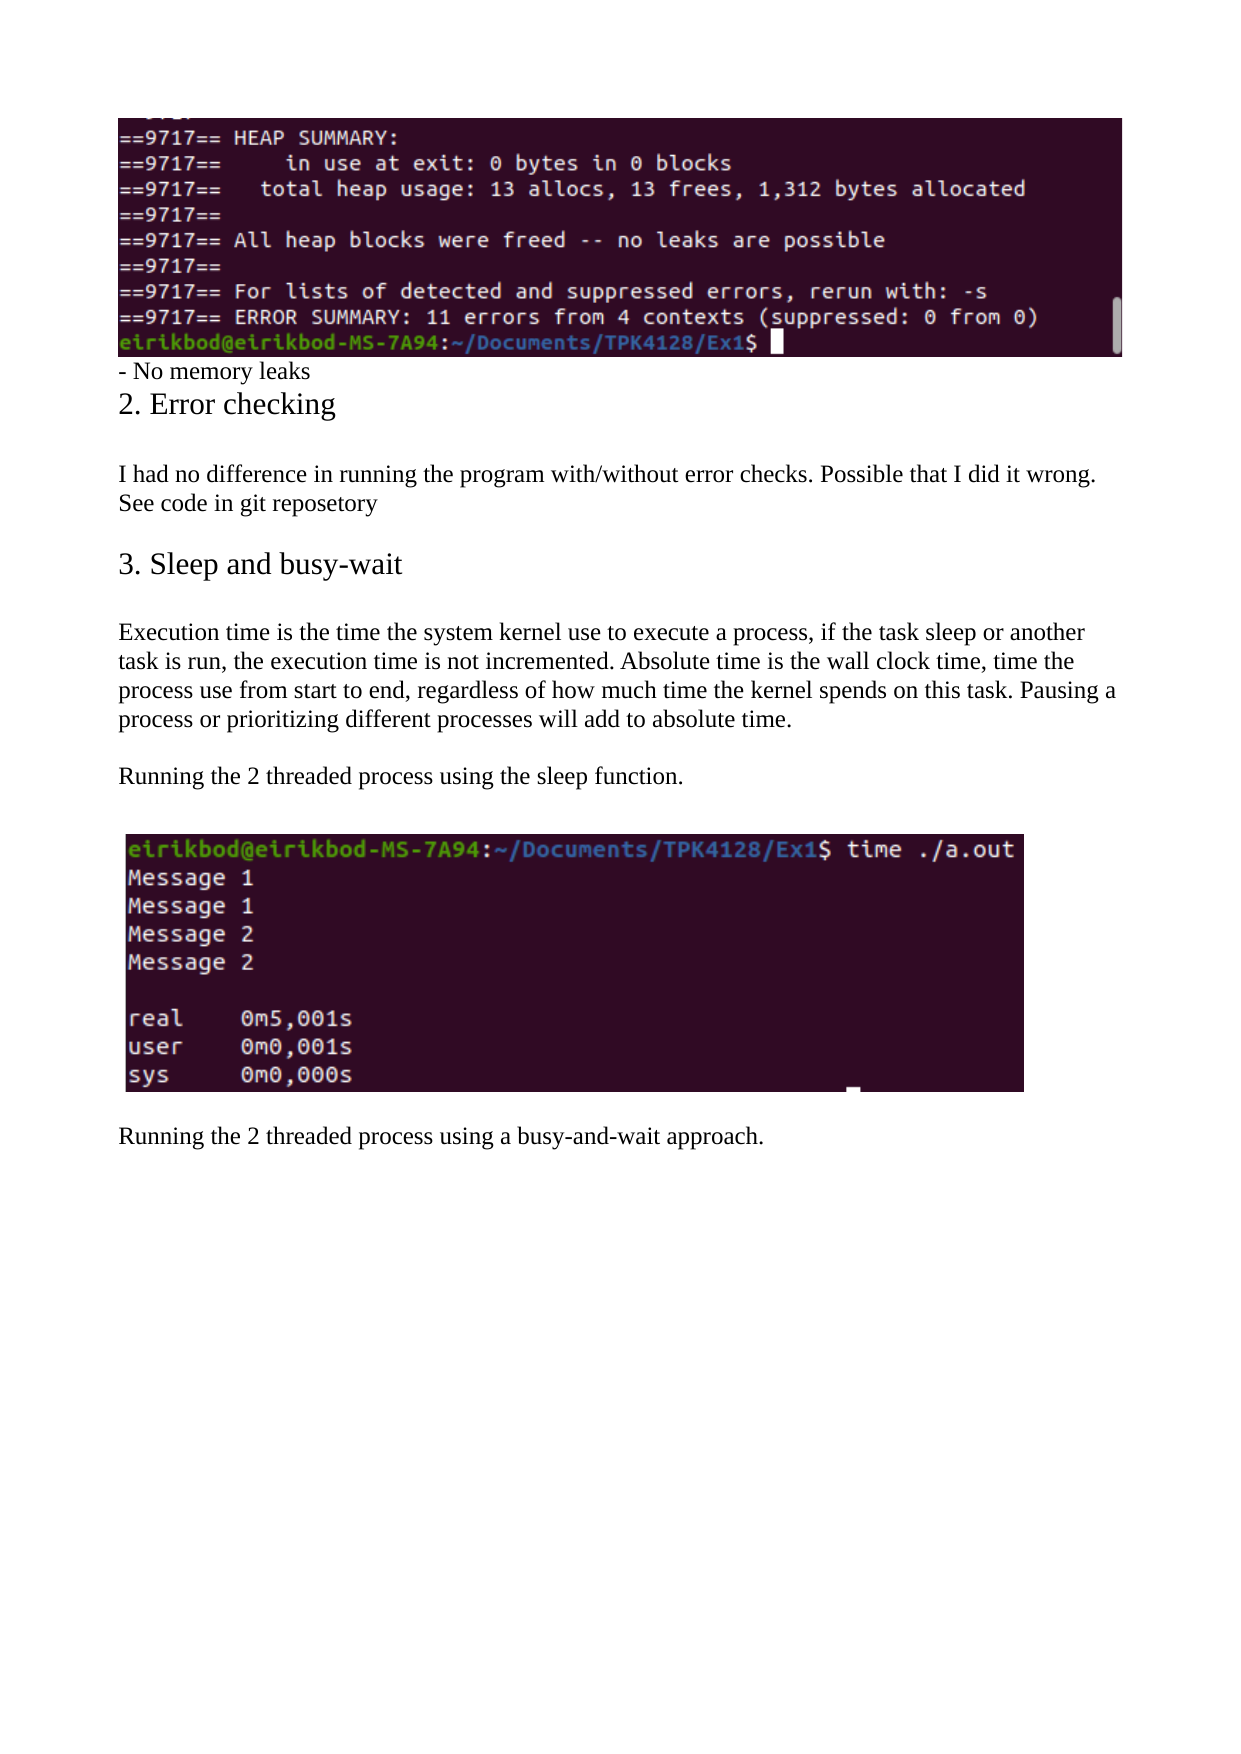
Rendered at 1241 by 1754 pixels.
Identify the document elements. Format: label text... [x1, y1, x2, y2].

text - No memory leaks [118, 357, 1122, 385]
text 2. Error checking [118, 385, 1122, 421]
text 3. Sleep and busy-wait [118, 546, 1122, 581]
text Execution time is the time the system kernel use to execute a process, if the task sleep or another task is run, the execution time is not incremented. Absolute time is the wall clock time, time the process use from start to end, regardless of how much time the kernel spends on this task. Pausing a process or prioritizing different processes will add to absolute time. [118, 617, 1122, 732]
text I had no difference in running the program with/without error checks. Possible that I did it wrong. See code in git reposetory [118, 459, 1122, 517]
picture [125, 834, 1024, 1092]
text Running the 2 threaded process using a busy-and-wait approach. [118, 1121, 1122, 1149]
text Running the 2 threaded process using the sleep function. [118, 761, 1122, 790]
picture [118, 118, 1123, 357]
